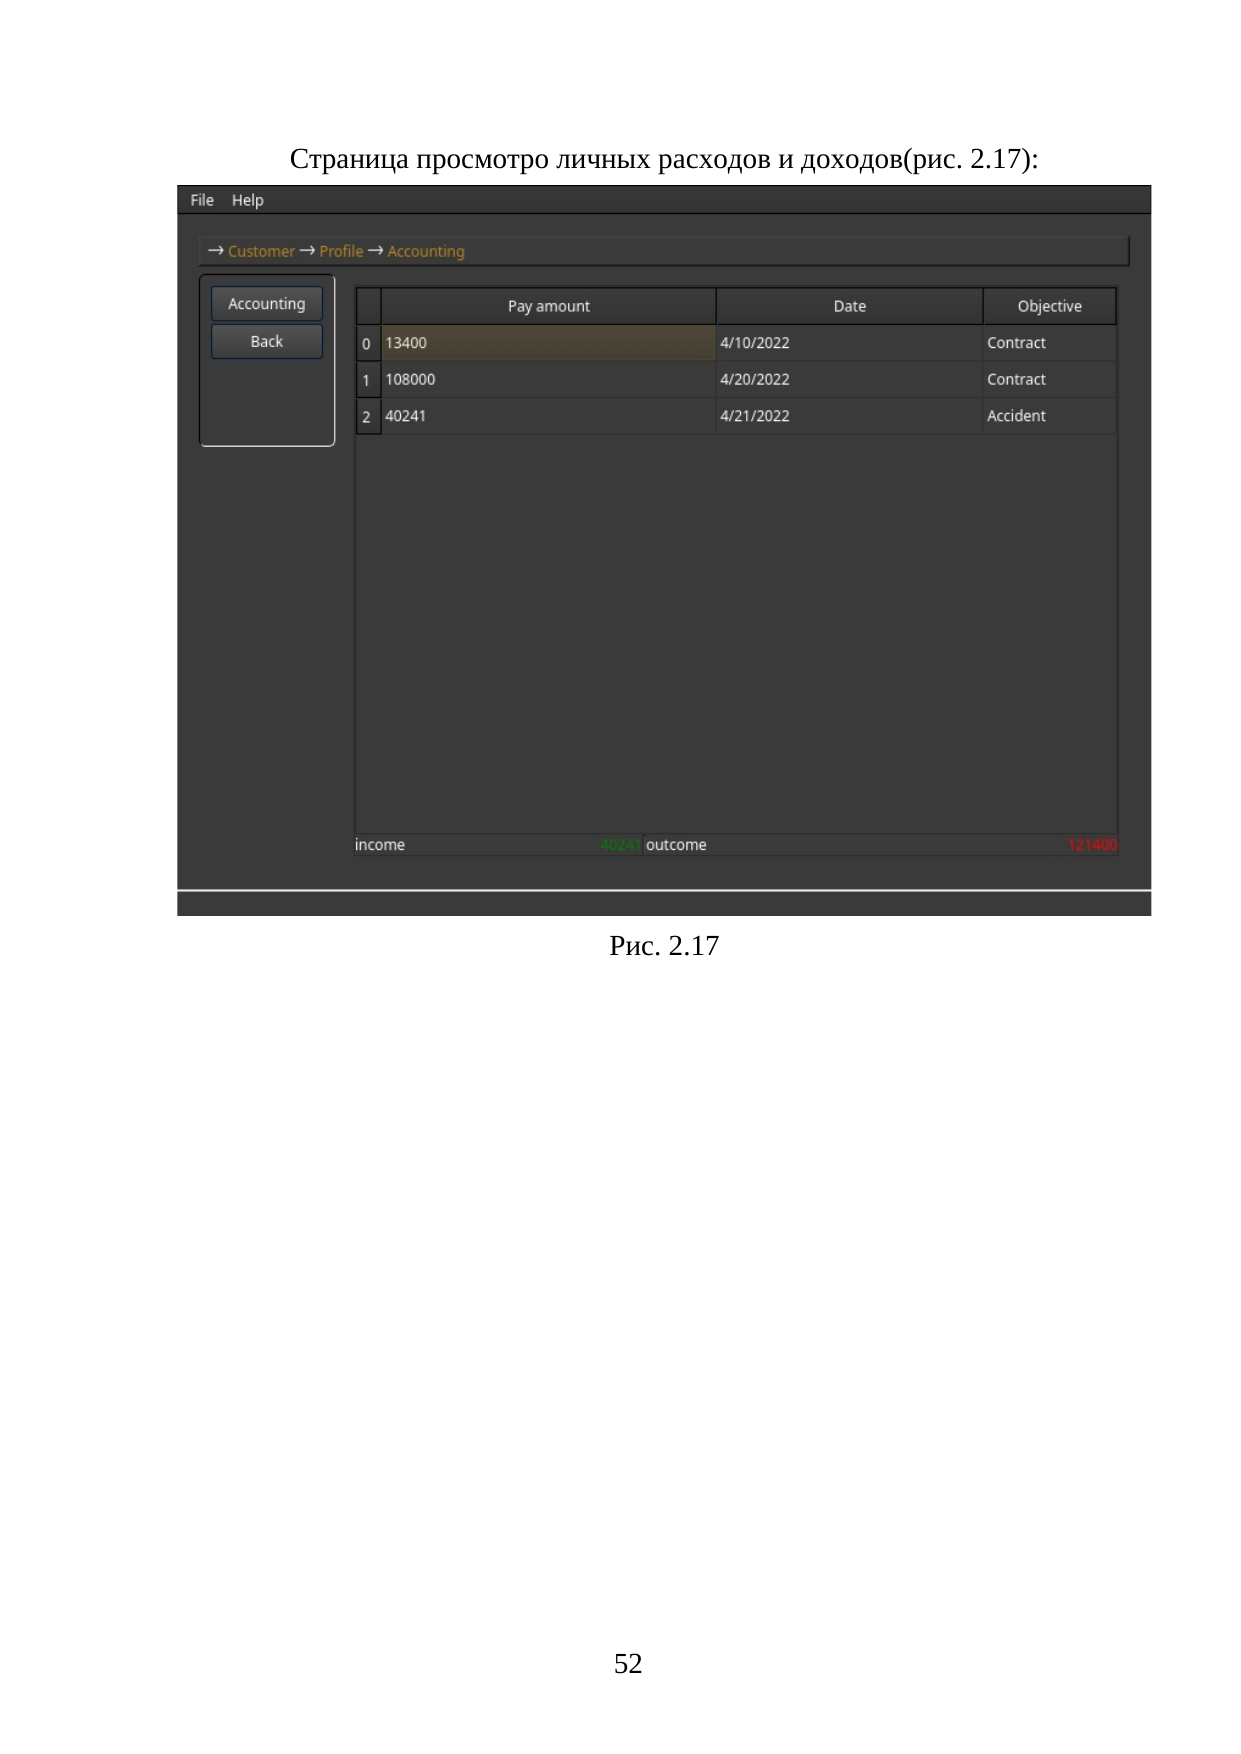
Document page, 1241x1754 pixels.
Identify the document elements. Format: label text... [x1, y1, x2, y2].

picture [177, 185, 1152, 916]
text Страница просмотро личных расходов и доходов(рис. 2.17): [177, 141, 1152, 174]
text Рис. 2.17 [177, 916, 1152, 962]
